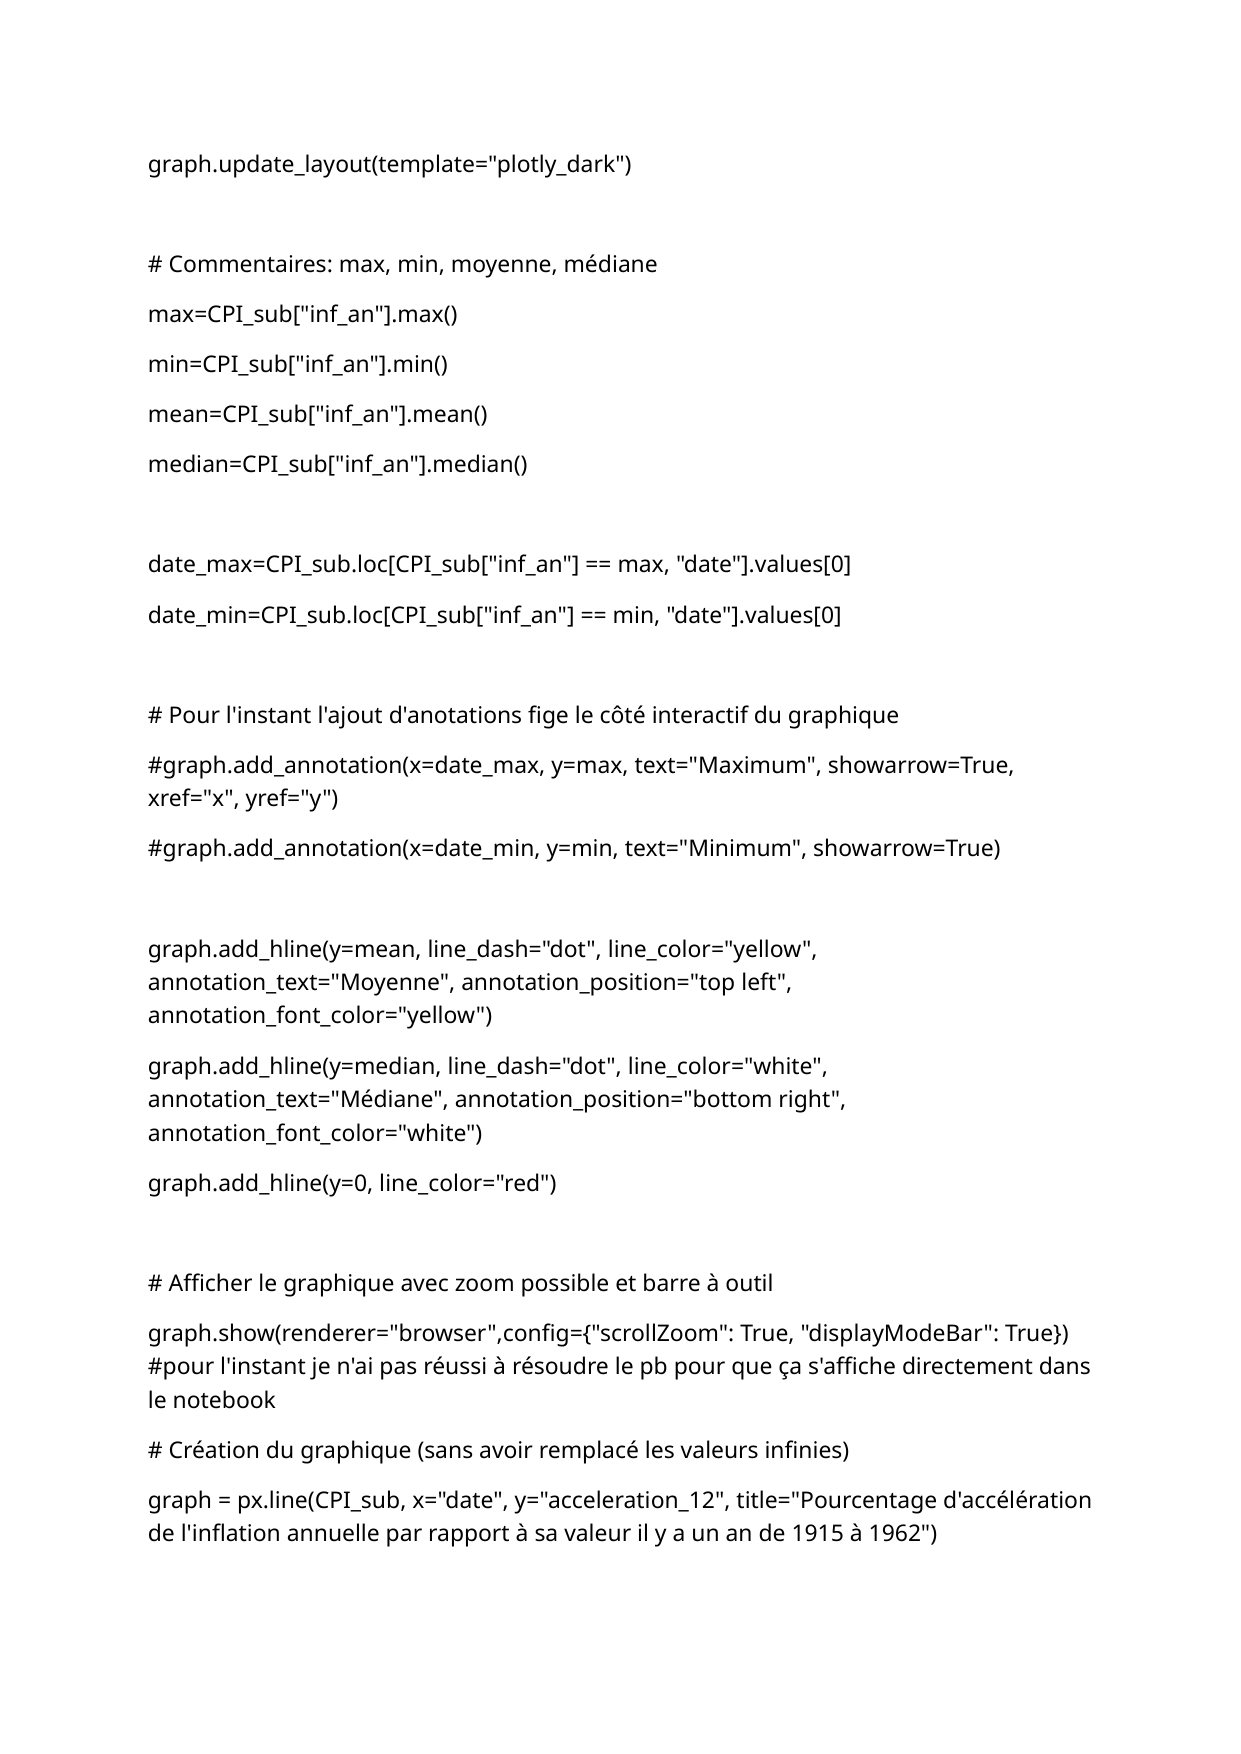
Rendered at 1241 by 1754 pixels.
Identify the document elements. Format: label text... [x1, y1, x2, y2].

text max=CPI_sub["inf_an"].max() [148, 298, 1093, 329]
text graph.add_hline(y=mean, line_dash="dot", line_color="yellow", annotation_text="Moyenne", annotation_position="top left", annotation_font_color="yellow") [148, 933, 1093, 1031]
text date_min=CPI_sub.loc[CPI_sub["inf_an"] == min, "date"].values[0] [148, 598, 1093, 630]
text # Commentaires: max, min, moyenne, médiane [148, 248, 1093, 279]
text min=CPI_sub["inf_an"].min() [148, 348, 1093, 379]
text #graph.add_annotation(x=date_max, y=max, text="Maximum", showarrow=True, xref="x", yref="y") [148, 749, 1093, 813]
text graph.update_layout(template="plotly_dark") [148, 148, 1093, 179]
text # Afficher le graphique avec zoom possible et barre à outil [148, 1267, 1093, 1298]
text date_max=CPI_sub.loc[CPI_sub["inf_an"] == max, "date"].values[0] [148, 548, 1093, 580]
text graph.show(renderer="browser",config={"scrollZoom": True, "displayModeBar": True}) #pour l'instant je n'ai pas réussi à résoudre le pb pour que ça s'affiche directement dans le notebook [148, 1317, 1093, 1415]
text graph = px.line(CPI_sub, x="date", y="acceleration_12", title="Pourcentage d'accélération de l'inflation annuelle par rapport à sa valeur il y a un an de 1915 à 1962") [148, 1484, 1093, 1549]
text # Création du graphique (sans avoir remplacé les valeurs infinies) [148, 1434, 1093, 1465]
text median=CPI_sub["inf_an"].median() [148, 448, 1093, 479]
text graph.add_hline(y=median, line_dash="dot", line_color="white", annotation_text="Médiane", annotation_position="bottom right", annotation_font_color="white") [148, 1049, 1093, 1148]
text # Pour l'instant l'ajout d'anotations fige le côté interactif du graphique [148, 699, 1093, 730]
text graph.add_hline(y=0, line_color="red") [148, 1167, 1093, 1198]
text #graph.add_annotation(x=date_min, y=min, text="Minimum", showarrow=True) [148, 832, 1093, 864]
text mean=CPI_sub["inf_an"].mean() [148, 398, 1093, 429]
